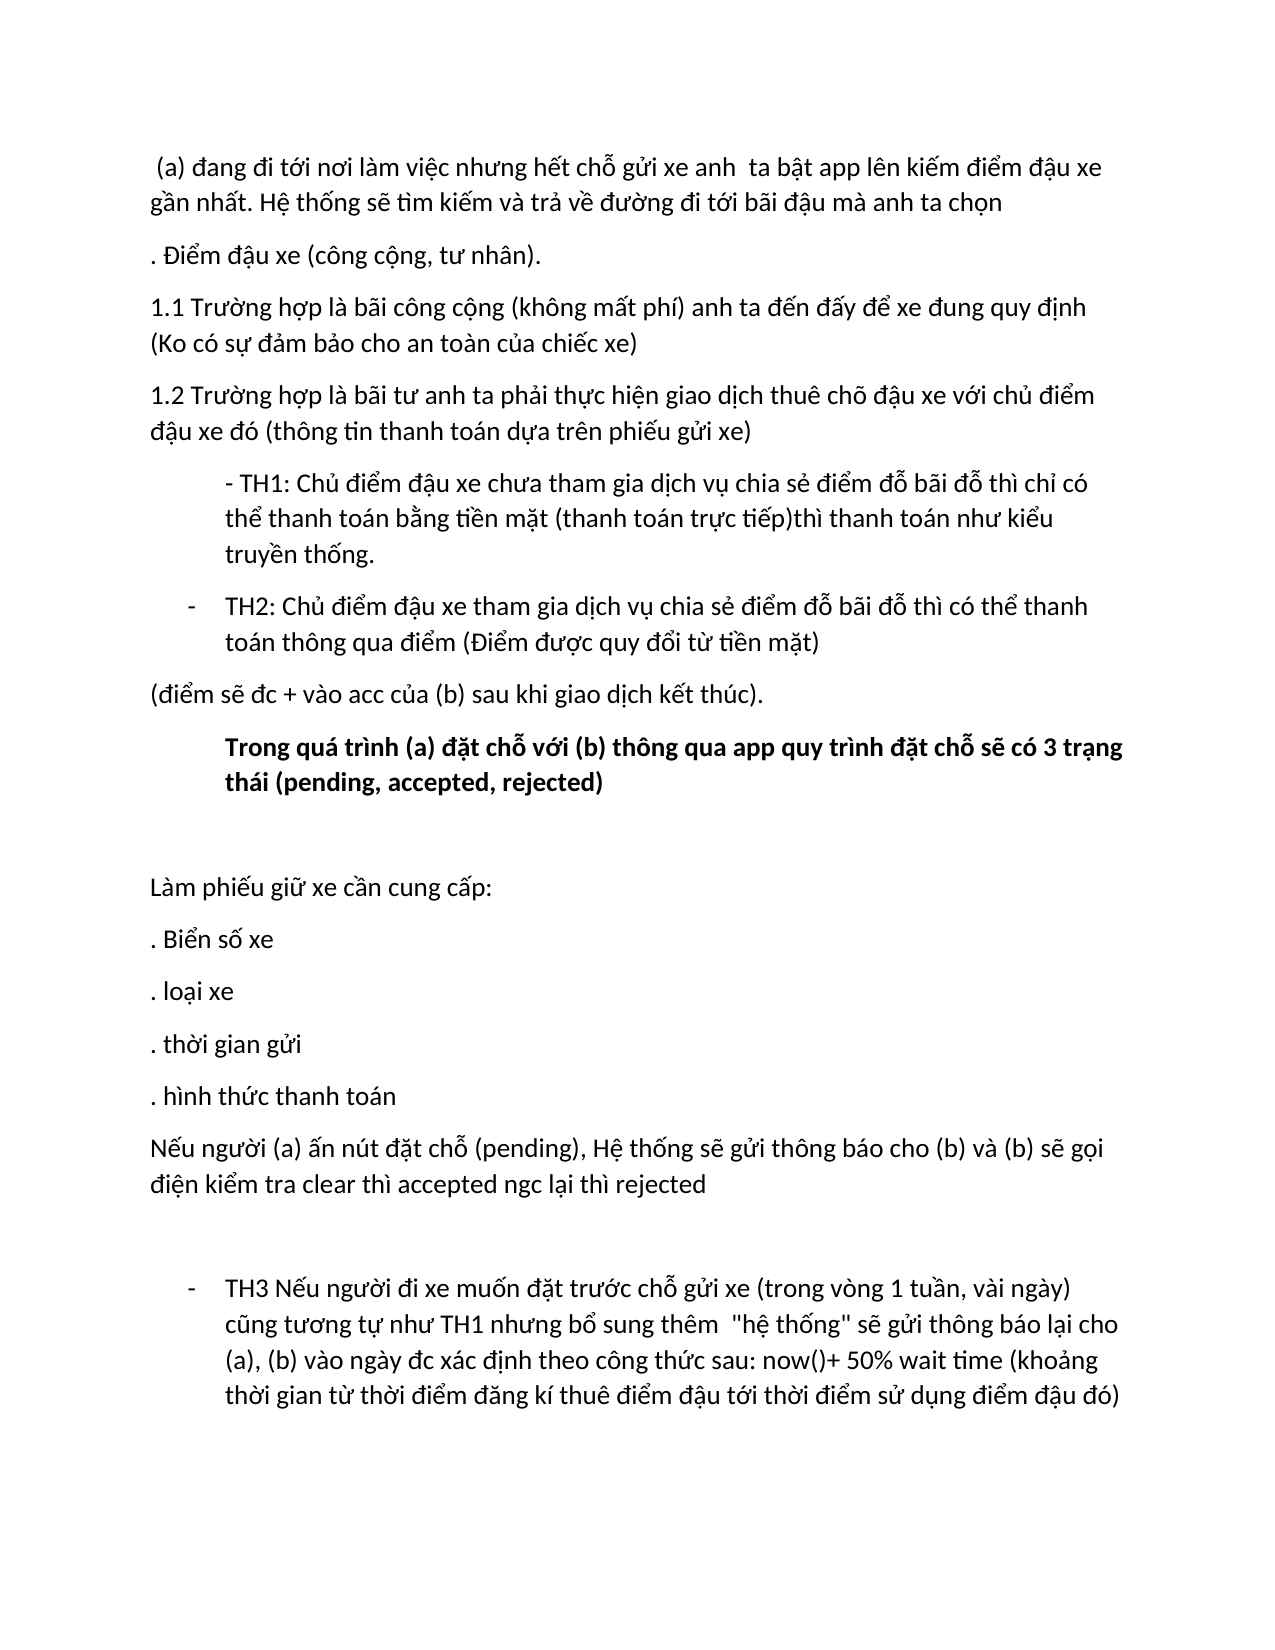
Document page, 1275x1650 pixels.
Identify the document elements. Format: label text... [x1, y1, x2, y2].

text . Điểm đậu xe (công cộng, tư nhân). [150, 238, 1125, 271]
text Nếu người (a) ấn nút đặt chỗ (pending), Hệ thống sẽ gửi thông báo cho (b) và (b) sẽ gọi điện kiểm tra clear thì accepted ngc lại thì rejected [150, 1131, 1125, 1200]
list TH3 Nếu người đi xe muốn đặt trước chỗ gửi xe (trong vòng 1 tuần, vài ngày) cũng tương tự như TH1 nhưng bổ sung thêm "hệ thống" sẽ gửi thông báo lại cho (a), (b) vào ngày đc xác định theo công thức sau: now()+ 50% wait time (khoảng thời gian từ thời điểm đăng kí thuê điểm đậu tới thời điểm sử dụng điểm đậu đó) [187, 1272, 1125, 1412]
text . hình thức thanh toán [150, 1079, 1125, 1112]
text . Biển số xe [150, 922, 1125, 955]
text (điểm sẽ đc + vào acc của (b) sau khi giao dịch kết thúc). [150, 677, 1125, 711]
text Làm phiếu giữ xe cần cung cấp: [150, 870, 1125, 903]
text 1.1 Trường hợp là bãi công cộng (không mất phí) anh ta đến đấy để xe đung quy định (Ko có sự đảm bảo cho an toàn của chiếc xe) [150, 290, 1125, 359]
list TH2: Chủ điểm đậu xe tham gia dịch vụ chia sẻ điểm đỗ bãi đỗ thì có thể thanh toán thông qua điểm (Điểm được quy đổi từ tiền mặt) [187, 589, 1125, 658]
text - TH1: Chủ điểm đậu xe chưa tham gia dịch vụ chia sẻ điểm đỗ bãi đỗ thì chỉ có thể thanh toán bằng tiền mặt (thanh toán trực tiếp)thì thanh toán như kiểu truyền thống. [225, 466, 1125, 570]
text . loại xe [150, 974, 1125, 1008]
text 1.2 Trường hợp là bãi tư anh ta phải thực hiện giao dịch thuê chõ đậu xe với chủ điểm đậu xe đó (thông tin thanh toán dựa trên phiếu gửi xe) [150, 378, 1125, 447]
text (a) đang đi tới nơi làm việc nhưng hết chỗ gửi xe anh ta bật app lên kiếm điểm đậu xe gần nhất. Hệ thống sẽ tìm kiếm và trả về đường đi tới bãi đậu mà anh ta chọn [150, 150, 1125, 219]
text . thời gian gửi [150, 1027, 1125, 1060]
text Trong quá trình (a) đặt chỗ với (b) thông qua app quy trình đặt chỗ sẽ có 3 trạng thái (pending, accepted, rejected) [225, 730, 1125, 798]
